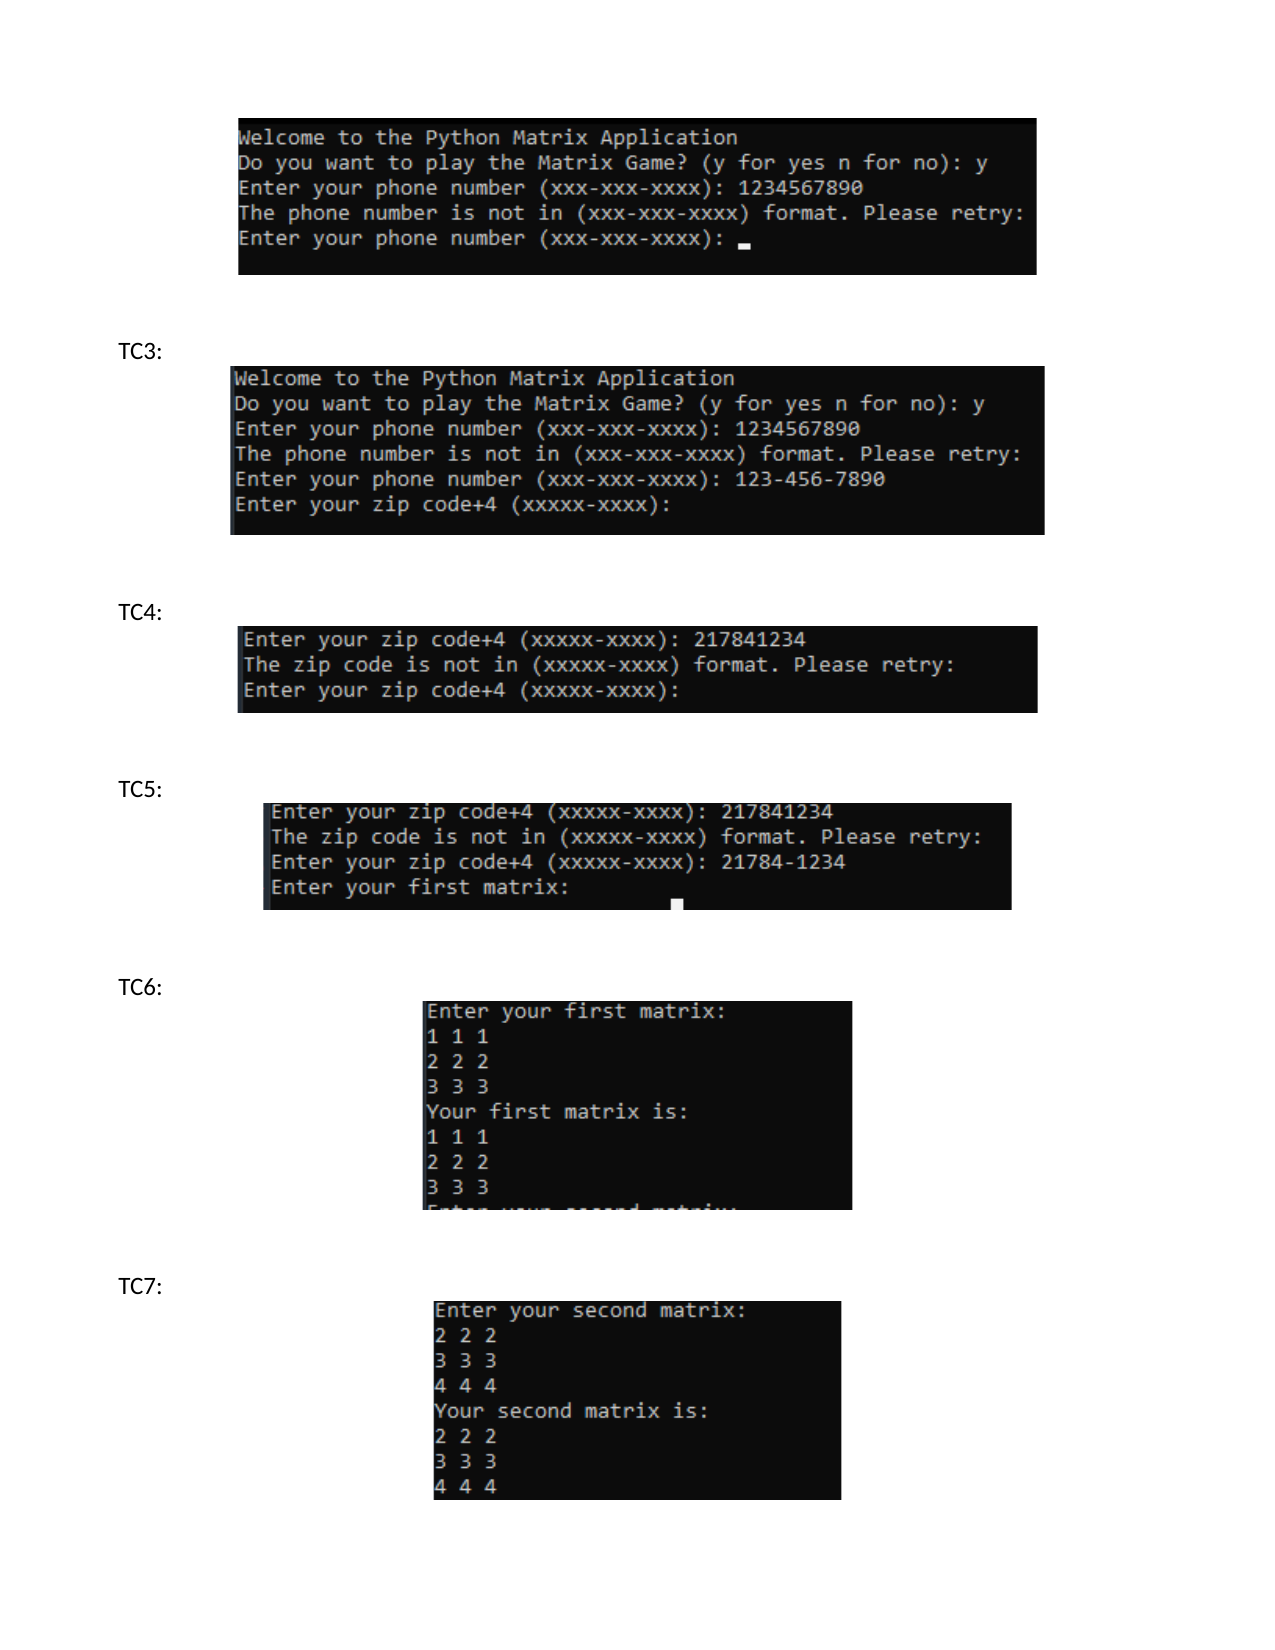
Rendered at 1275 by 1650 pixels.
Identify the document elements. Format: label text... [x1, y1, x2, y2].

picture [237, 626, 1038, 713]
picture [230, 366, 1045, 535]
text TC6: [118, 971, 1157, 1002]
text TC4: [118, 596, 1157, 626]
text TC5: [118, 773, 1157, 804]
picture [422, 1001, 853, 1210]
picture [263, 803, 1012, 910]
text TC7: [118, 1270, 1157, 1301]
text TC3: [118, 335, 1157, 366]
picture [238, 118, 1037, 275]
picture [433, 1301, 842, 1500]
